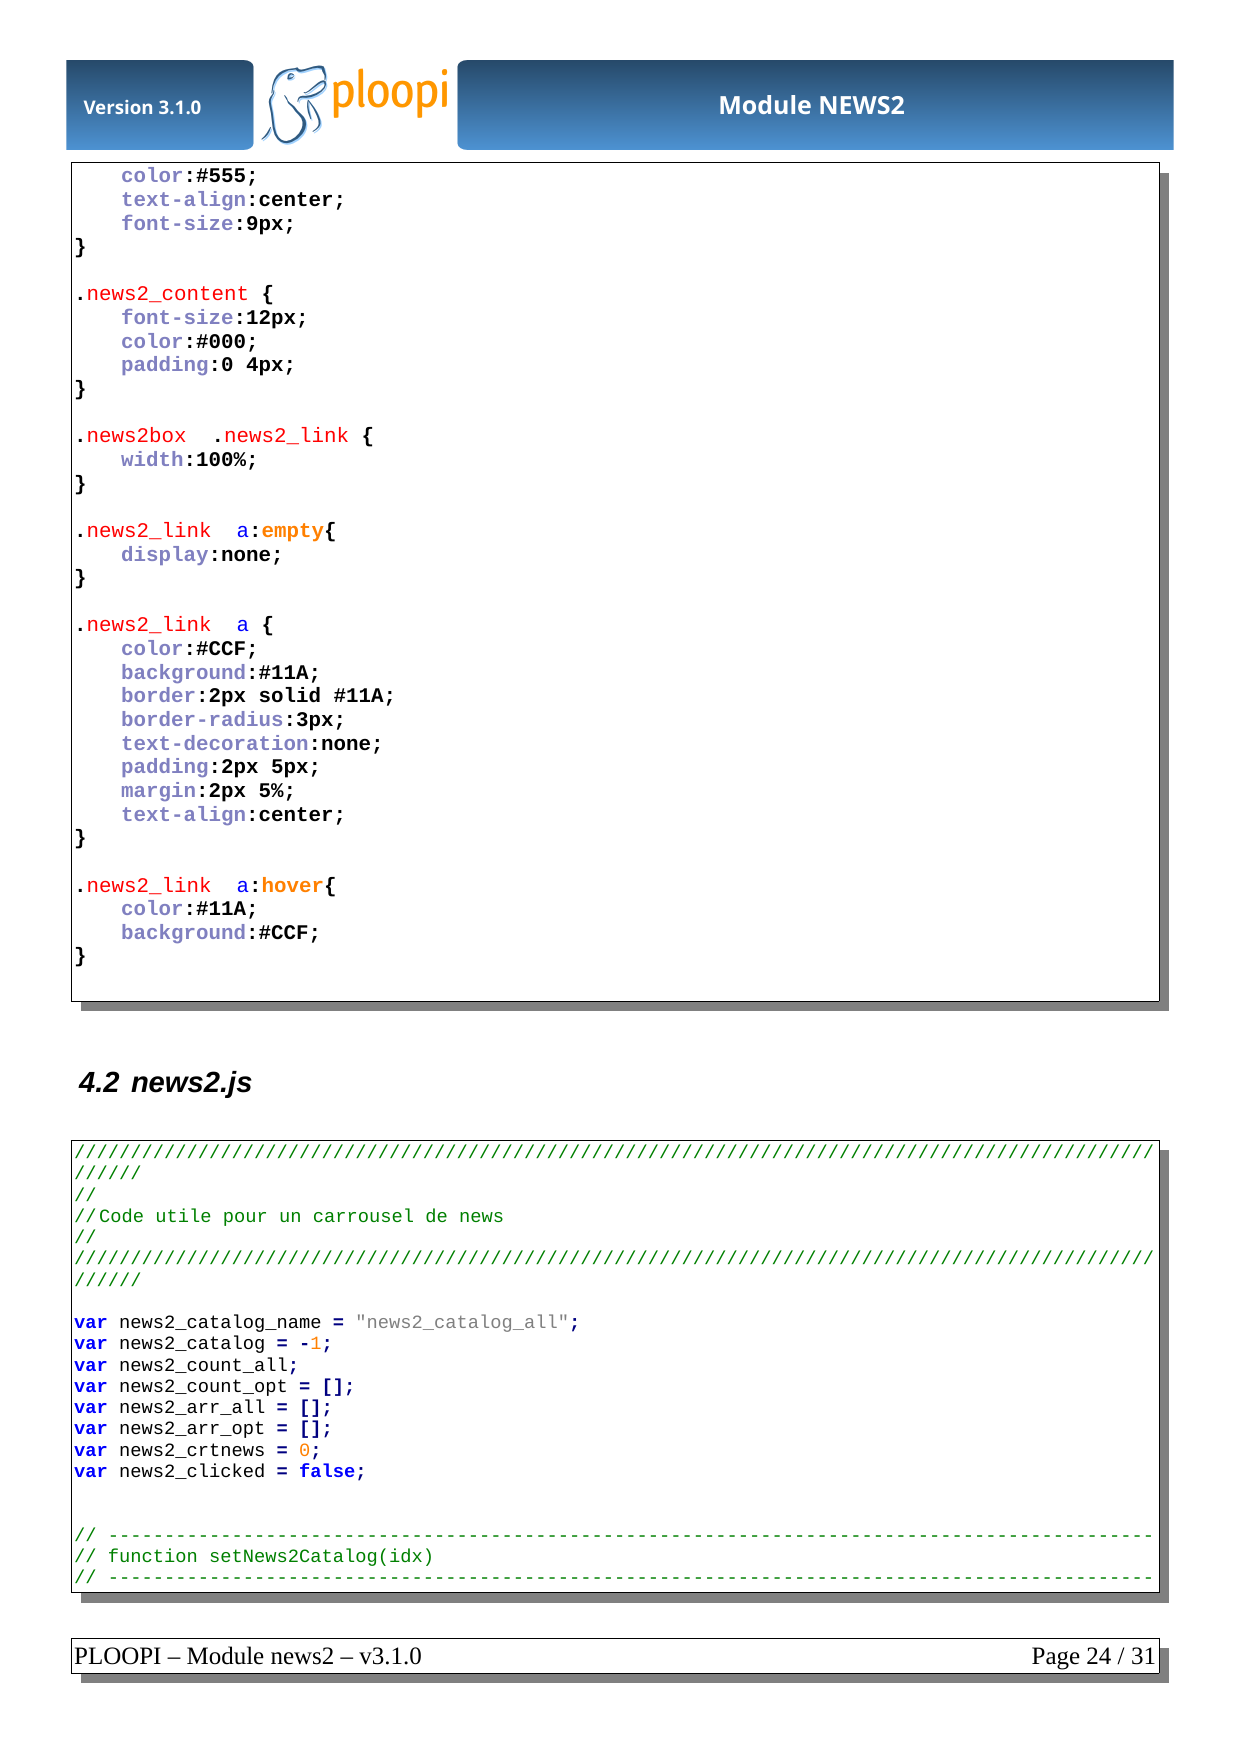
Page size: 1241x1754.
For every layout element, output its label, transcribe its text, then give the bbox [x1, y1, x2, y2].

text background:#CCF; [72, 919, 1159, 942]
text text-align:center; [72, 801, 1159, 824]
text .news2_link a:empty{ [72, 517, 1159, 541]
text font-size:9px; [72, 209, 1159, 233]
text var news2_catalog = -1; [72, 1331, 1159, 1352]
text // [72, 1225, 1159, 1246]
text var news2_count_all; [72, 1352, 1159, 1374]
text } [72, 375, 1159, 402]
text var news2_count_opt = []; [72, 1374, 1159, 1395]
text .news2box .news2_link { [72, 422, 1159, 446]
text // --------------------------------------------------------------------------------------------- [72, 1565, 1159, 1592]
text padding:0 4px; [72, 351, 1159, 375]
text .news2_content { [72, 280, 1159, 304]
text ////////////////////////////////////////////////////////////////////////////////////////////////////// [72, 1246, 1159, 1292]
text color:#11A; [72, 895, 1159, 919]
text } [72, 233, 1159, 260]
text color:#CCF; [72, 635, 1159, 659]
text display:none; [72, 541, 1159, 564]
text var news2_clicked = false; [72, 1459, 1159, 1483]
text ////////////////////////////////////////////////////////////////////////////////////////////////////// [72, 1141, 1159, 1182]
text } [72, 824, 1159, 851]
text var news2_arr_opt = []; [72, 1416, 1159, 1437]
text padding:2px 5px; [72, 753, 1159, 777]
text background:#11A; [72, 659, 1159, 682]
text margin:2px 5%; [72, 777, 1159, 801]
picture [66, 59, 1174, 153]
text .news2_link a:hover{ [72, 872, 1159, 895]
text color:#000; [72, 328, 1159, 351]
text font-size:12px; [72, 304, 1159, 328]
text var news2_arr_all = []; [72, 1395, 1159, 1416]
text // [72, 1182, 1159, 1204]
text border:2px solid #11A; [72, 682, 1159, 706]
text } [72, 469, 1159, 496]
subtitle news2.js [71, 1065, 1169, 1099]
text text-decoration:none; [72, 730, 1159, 753]
text // --------------------------------------------------------------------------------------------- [72, 1522, 1159, 1544]
text color:#555; [72, 163, 1159, 186]
text width:100%; [72, 446, 1159, 469]
text } [72, 564, 1159, 591]
text var news2_catalog_name = "news2_catalog_all"; [72, 1310, 1159, 1331]
text // function setNews2Catalog(idx) [72, 1544, 1159, 1565]
text text-align:center; [72, 186, 1159, 209]
text border-radius:3px; [72, 706, 1159, 730]
text .news2_link a { [72, 611, 1159, 635]
text } [72, 942, 1159, 969]
text // Code utile pour un carrousel de news [72, 1204, 1159, 1225]
text var news2_crtnews = 0; [72, 1437, 1159, 1459]
